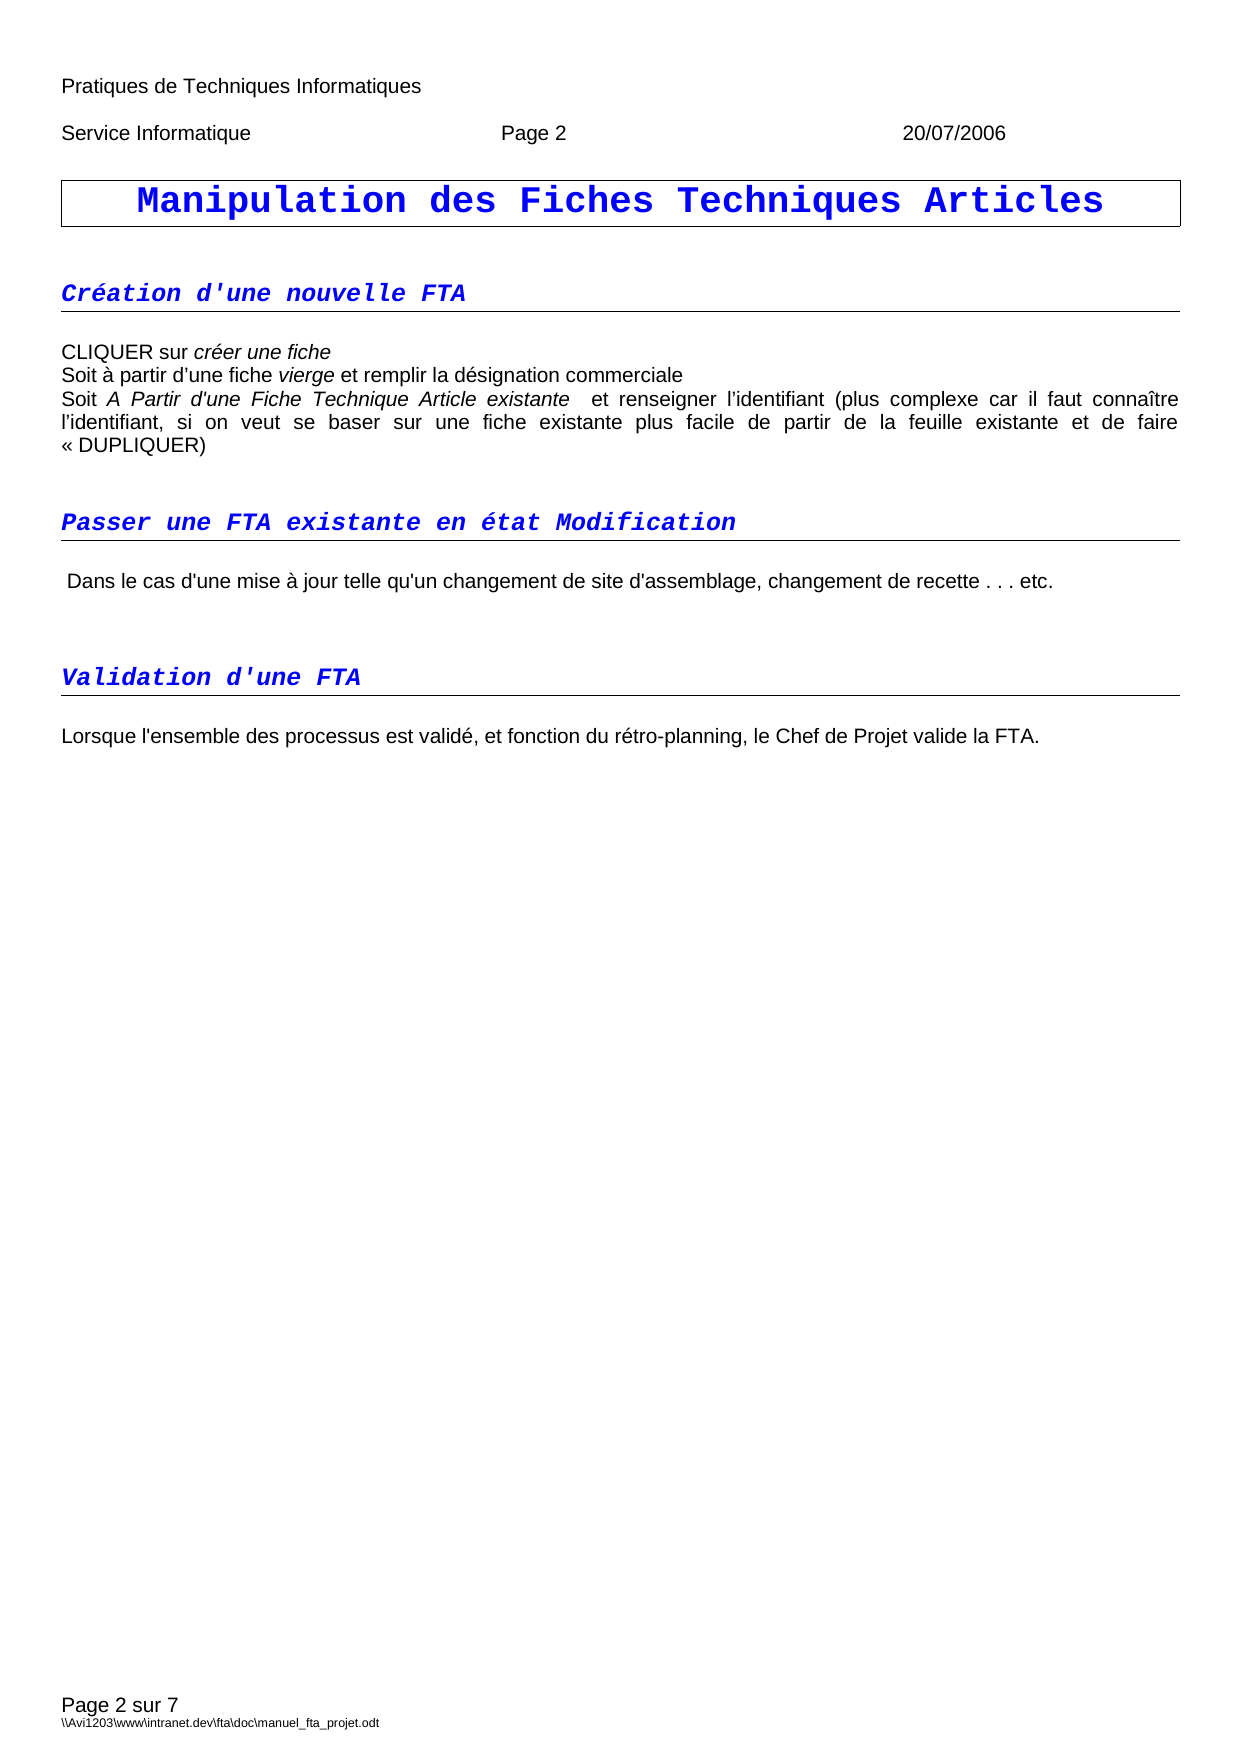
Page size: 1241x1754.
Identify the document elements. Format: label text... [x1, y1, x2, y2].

list Soit à partir d’une fiche vierge et remplir la désignation commerciale [61, 364, 1180, 387]
list Soit A Partir d'une Fiche Technique Article existante et renseigner l’identifiant (plus complexe car il faut connaître l’identifiant, si on veut se baser sur une fiche existante plus facile de partir de la feuille existante et de faire « DUPLIQUER) [61, 387, 1180, 457]
text Dans le cas d'une mise à jour telle qu'un changement de site d'assemblage, changement de recette . . . etc. [61, 570, 1180, 593]
subtitle Création d'une nouvelle FTA [61, 281, 1180, 311]
text Lorsque l'ensemble des processus est validé, et fonction du rétro-planning, le Chef de Projet valide la FTA. [61, 724, 1180, 748]
subtitle Passer une FTA existante en état Modification [61, 510, 1180, 540]
subtitle Validation d'une FTA [61, 665, 1180, 695]
subtitle Manipulation des Fiches Techniques Articles [62, 181, 1180, 226]
text CLIQUER sur créer une fiche [61, 341, 1180, 364]
